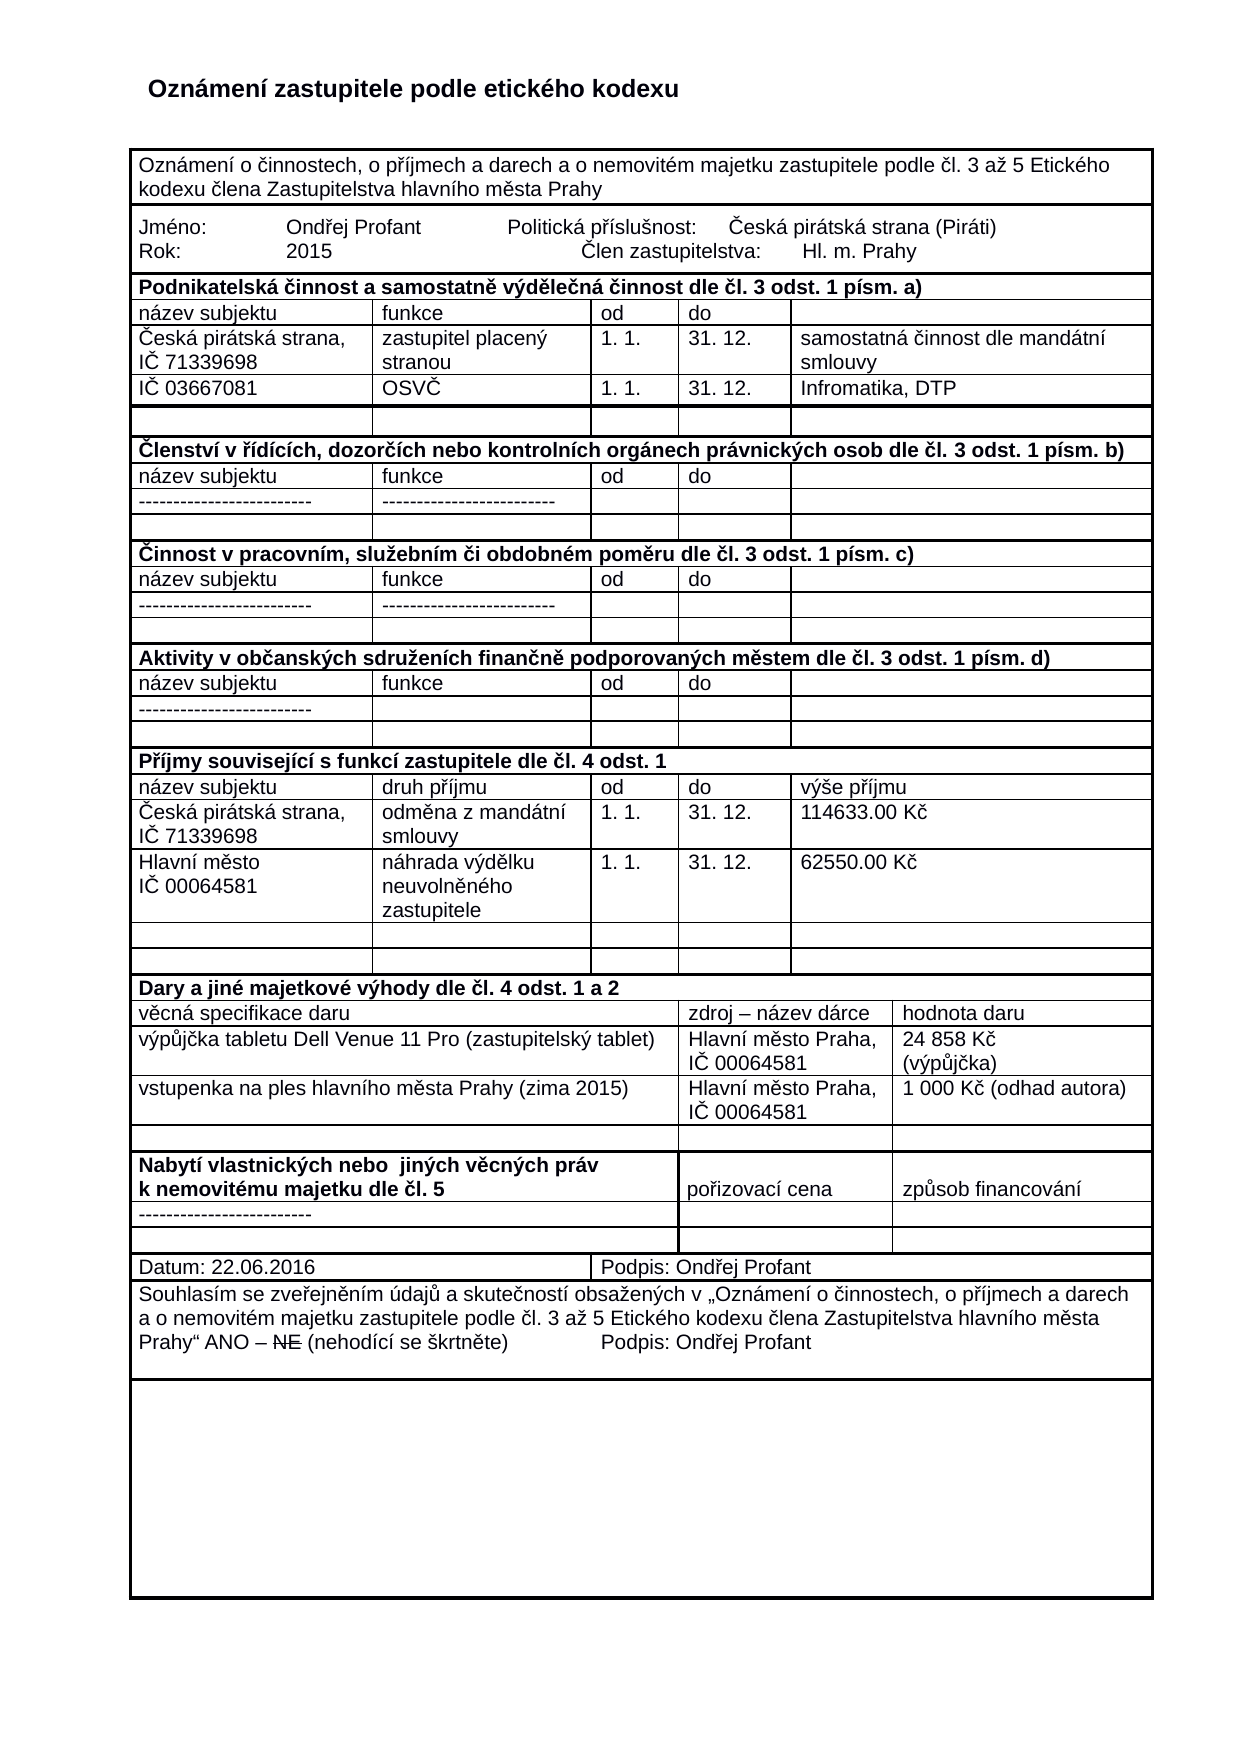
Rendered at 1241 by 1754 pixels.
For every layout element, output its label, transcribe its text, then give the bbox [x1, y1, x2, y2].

table_cell [893, 1126, 1151, 1149]
table_cell ------------------------- [132, 593, 372, 617]
table_cell [679, 722, 790, 746]
table_cell zdroj – název dárce [679, 1001, 892, 1025]
table_cell [679, 949, 790, 972]
table_cell [792, 408, 1151, 435]
table_cell od [592, 567, 678, 591]
table_cell [792, 923, 1151, 947]
table_cell [792, 489, 1151, 513]
table_cell [592, 593, 678, 617]
table_cell [679, 618, 790, 642]
table_cell [679, 408, 790, 435]
table_cell Podnikatelská činnost a samostatně výdělečná činnost dle čl. 3 odst. 1 písm. a) [132, 275, 1151, 299]
table_cell 1. 1. [592, 326, 678, 374]
table_cell do [679, 464, 790, 488]
table_cell Česká pirátská strana, IČ 71339698 [132, 326, 372, 374]
table_cell ------------------------- [132, 1202, 677, 1226]
table_cell [373, 923, 590, 947]
table_cell náhrada výdělku neuvolněného zastupitele [373, 850, 590, 921]
table_cell Jméno: Ondřej Profant Politická příslušnost: Česká pirátská strana (Piráti) Rok: 2015 Člen zastupitelstva: Hl. m. Prahy [132, 206, 1151, 272]
table_cell od [592, 464, 678, 488]
table_cell [679, 923, 790, 947]
table_cell název subjektu [132, 775, 372, 798]
table_cell [792, 949, 1151, 972]
table_cell název subjektu [132, 671, 372, 695]
table_cell ------------------------- [373, 593, 590, 617]
table_cell 31. 12. [679, 326, 790, 374]
table_cell [132, 949, 372, 972]
table_cell [792, 464, 1151, 488]
table_cell [373, 722, 590, 746]
table_cell [893, 1202, 1151, 1226]
table_cell Činnost v pracovním, služebním či obdobném poměru dle čl. 3 odst. 1 písm. c) [132, 542, 1151, 566]
table_cell Infromatika, DTP [792, 375, 1151, 404]
table_cell název subjektu [132, 300, 372, 324]
table_cell [679, 489, 790, 513]
table_cell 62550.00 Kč [792, 850, 1151, 921]
table_cell název subjektu [132, 464, 372, 488]
table_cell ------------------------- [132, 697, 372, 720]
table_cell [132, 1228, 677, 1252]
table_cell do [679, 671, 790, 695]
table_cell [679, 1126, 892, 1149]
table_cell Datum: 22.06.2016 [132, 1255, 590, 1279]
table_cell [373, 515, 590, 539]
table_cell Hlavní město Praha, IČ 00064581 [679, 1076, 892, 1124]
table_cell samostatná činnost dle mandátní smlouvy [792, 326, 1151, 374]
table_cell [132, 618, 372, 642]
table_cell [132, 515, 372, 539]
table_cell vstupenka na ples hlavního města Prahy (zima 2015) [132, 1076, 678, 1124]
table_cell do [679, 300, 790, 324]
table_cell [373, 618, 590, 642]
table_cell [592, 697, 678, 720]
table_cell [792, 515, 1151, 539]
table_cell [792, 567, 1151, 591]
table_cell do [679, 775, 790, 798]
table_cell [680, 1228, 892, 1252]
table_cell [132, 1381, 1151, 1596]
table_cell od [592, 300, 678, 324]
table_cell 1. 1. [592, 850, 678, 921]
table_cell Podpis: Ondřej Profant [592, 1255, 1151, 1279]
table_cell název subjektu [132, 567, 372, 591]
table_cell IČ 03667081 [132, 375, 372, 404]
table_cell ------------------------- [373, 489, 590, 513]
table_cell Česká pirátská strana, IČ 71339698 [132, 800, 372, 848]
table_cell OSVČ [373, 375, 590, 404]
table_cell [592, 408, 678, 435]
table_cell funkce [373, 671, 590, 695]
table_cell [680, 1202, 892, 1226]
table_cell od [592, 671, 678, 695]
table_cell [792, 671, 1151, 695]
table_cell [132, 722, 372, 746]
table_cell od [592, 775, 678, 798]
table_cell [679, 697, 790, 720]
table_cell [792, 593, 1151, 617]
table_cell ------------------------- [132, 489, 372, 513]
table_cell [373, 408, 590, 435]
table_cell funkce [373, 464, 590, 488]
table_cell odměna z mandátní smlouvy [373, 800, 590, 848]
table_cell Aktivity v občanských sdruženích finančně podporovaných městem dle čl. 3 odst. 1 písm. d) [132, 645, 1151, 669]
table_cell [679, 515, 790, 539]
table_header Oznámení o činnostech, o příjmech a darech a o nemovitém majetku zastupitele podle čl. 3 až 5 Etického kodexu člena Zastupitelstva hlavního města Prahy [132, 151, 1151, 203]
table_cell [592, 489, 678, 513]
table_cell [592, 923, 678, 947]
table_cell 1. 1. [592, 800, 678, 848]
table_cell 31. 12. [679, 375, 790, 404]
table_cell [373, 949, 590, 972]
table_cell [893, 1228, 1151, 1252]
table_cell Členství v řídících, dozorčích nebo kontrolních orgánech právnických osob dle čl. 3 odst. 1 písm. b) [132, 438, 1151, 462]
table_cell 24 858 Kč (výpůjčka) [893, 1027, 1151, 1074]
table_cell [792, 722, 1151, 746]
table_cell [132, 408, 372, 435]
table_cell 114633.00 Kč [792, 800, 1151, 848]
table_cell Příjmy související s funkcí zastupitele dle čl. 4 odst. 1 [132, 749, 1151, 773]
table_cell [373, 697, 590, 720]
table_cell [592, 949, 678, 972]
table_cell Dary a jiné majetkové výhody dle čl. 4 odst. 1 a 2 [132, 976, 1151, 999]
table_cell do [679, 567, 790, 591]
table_cell zastupitel placený stranou [373, 326, 590, 374]
table_cell výše příjmu [792, 775, 1151, 798]
table_cell funkce [373, 567, 590, 591]
table_cell [132, 1126, 678, 1149]
table_cell [792, 618, 1151, 642]
table_cell druh příjmu [373, 775, 590, 798]
table_cell pořizovací cena [680, 1153, 892, 1201]
table_cell 31. 12. [679, 800, 790, 848]
table_cell způsob financování [893, 1153, 1151, 1201]
table_cell [792, 697, 1151, 720]
table_cell výpůjčka tabletu Dell Venue 11 Pro (zastupitelský tablet) [132, 1027, 678, 1074]
table_cell věcná specifikace daru [132, 1001, 678, 1025]
table_cell [592, 722, 678, 746]
table_cell [592, 618, 678, 642]
table_cell Nabytí vlastnických nebo jiných věcných práv k nemovitému majetku dle čl. 5 [132, 1153, 677, 1201]
table_cell 31. 12. [679, 850, 790, 921]
table_cell [679, 593, 790, 617]
table_cell Hlavní město Praha, IČ 00064581 [679, 1027, 892, 1074]
table_cell [132, 923, 372, 947]
table_cell hodnota daru [893, 1001, 1151, 1025]
table_cell [792, 300, 1151, 324]
table_cell funkce [373, 300, 590, 324]
table_cell 1 000 Kč (odhad autora) [893, 1076, 1151, 1124]
table_cell Souhlasím se zveřejněním údajů a skutečností obsažených v „Oznámení o činnostech, o příjmech a darech a o nemovitém majetku zastupitele podle čl. 3 až 5 Etického kodexu člena Zastupitelstva hlavního města Prahy“ ANO – NE (nehodící se škrtněte) Podpis: Ondřej Profant [132, 1282, 1151, 1378]
table_cell Hlavní město IČ 00064581 [132, 850, 372, 921]
table_cell 1. 1. [592, 375, 678, 404]
table_cell [592, 515, 678, 539]
